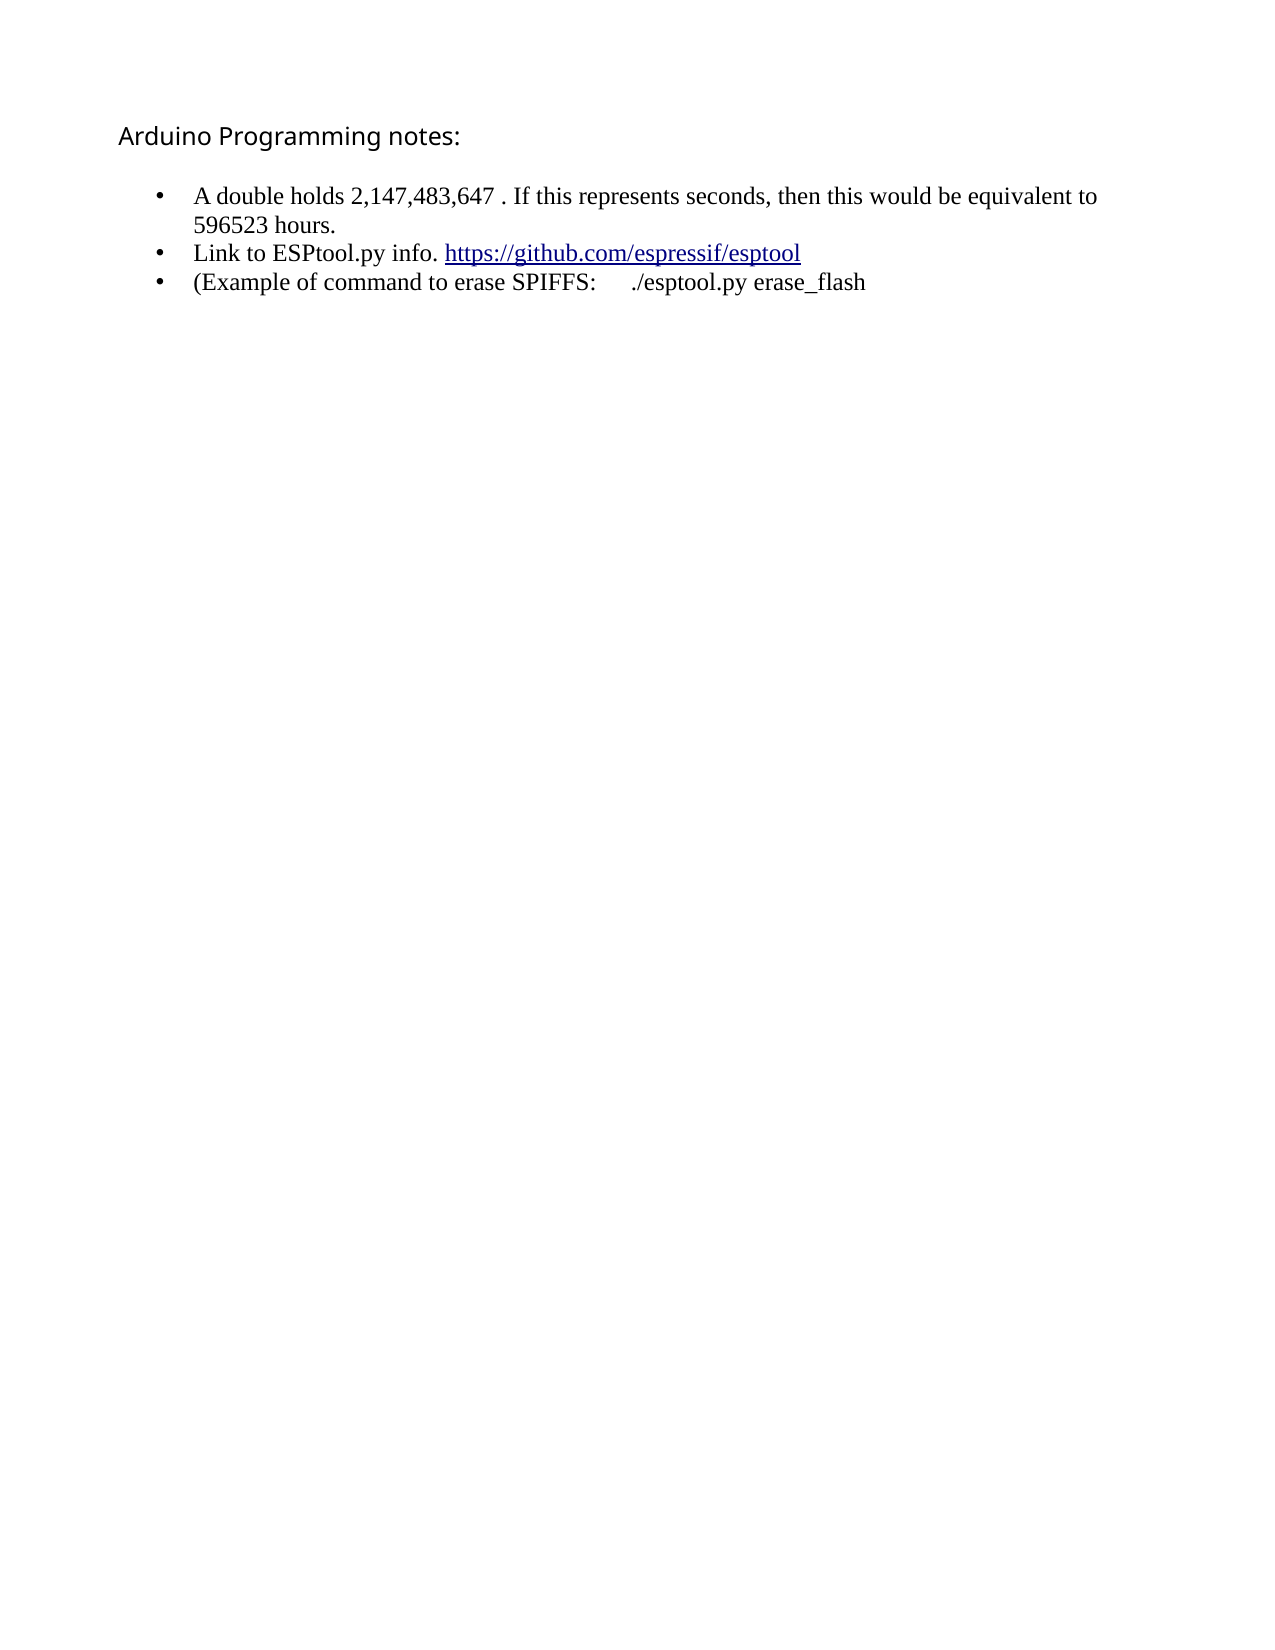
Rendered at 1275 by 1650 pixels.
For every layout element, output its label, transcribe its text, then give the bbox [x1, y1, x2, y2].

text Arduino Programming notes: [118, 118, 1157, 152]
list Link to ESPtool.py info. https://github.com/espressif/esptool [156, 238, 1157, 267]
list A double holds 2,147,483,647 . If this represents seconds, then this would be equivalent to 596523 hours. [156, 181, 1157, 238]
list (Example of command to erase SPIFFS: ./esptool.py erase_flash [156, 267, 1157, 296]
